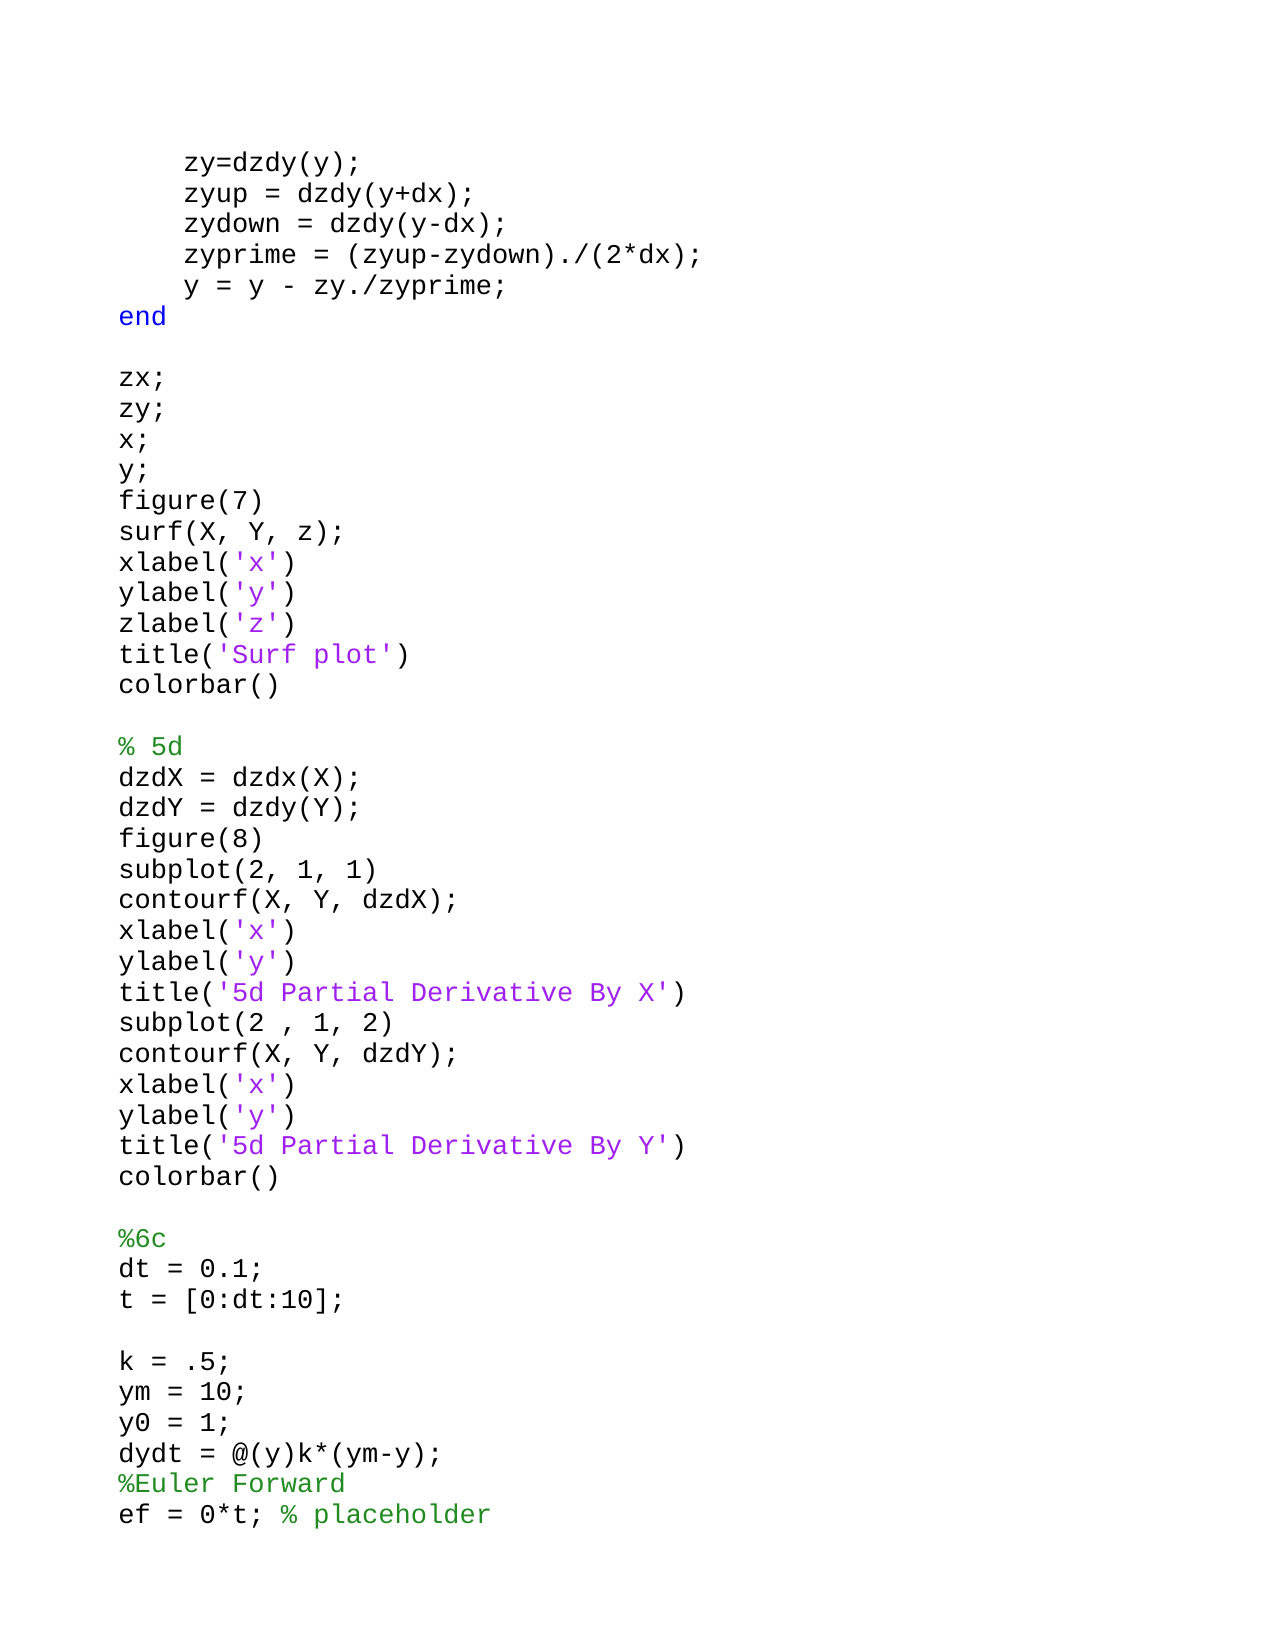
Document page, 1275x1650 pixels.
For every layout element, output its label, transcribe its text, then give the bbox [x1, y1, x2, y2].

text k = .5; [118, 1347, 1157, 1378]
text surf(X, Y, z); [118, 518, 1157, 548]
text colorbar() [118, 671, 1157, 702]
text zydown = dzdy(y-dx); [118, 210, 1157, 241]
text zlabel('z') [118, 610, 1157, 641]
text dzdY = dzdy(Y); [118, 794, 1157, 825]
text zyprime = (zyup-zydown)./(2*dx); [118, 241, 1157, 272]
text xlabel('x') [118, 548, 1157, 579]
text ef = 0*t; % placeholder [118, 1501, 1157, 1532]
text title('5d Partial Derivative By X') [118, 978, 1157, 1009]
text end [118, 302, 1157, 333]
text %Euler Forward [118, 1470, 1157, 1501]
text zy=dzdy(y); [118, 149, 1157, 179]
text dydt = @(y)k*(ym-y); [118, 1439, 1157, 1470]
text zx; [118, 364, 1157, 395]
text figure(7) [118, 487, 1157, 518]
text title('5d Partial Derivative By Y') [118, 1132, 1157, 1163]
text contourf(X, Y, dzdX); [118, 886, 1157, 917]
text % 5d [118, 733, 1157, 763]
text y = y - zy./zyprime; [118, 272, 1157, 302]
text ylabel('y') [118, 579, 1157, 610]
text zy; [118, 395, 1157, 425]
text xlabel('x') [118, 917, 1157, 948]
text dt = 0.1; [118, 1255, 1157, 1286]
text y0 = 1; [118, 1409, 1157, 1439]
text dzdX = dzdx(X); [118, 763, 1157, 794]
text ylabel('y') [118, 1101, 1157, 1132]
text t = [0:dt:10]; [118, 1286, 1157, 1317]
text figure(8) [118, 825, 1157, 856]
text ym = 10; [118, 1378, 1157, 1409]
text subplot(2 , 1, 2) [118, 1009, 1157, 1040]
text title('Surf plot') [118, 641, 1157, 671]
text contourf(X, Y, dzdY); [118, 1040, 1157, 1071]
text ylabel('y') [118, 948, 1157, 978]
text %6c [118, 1224, 1157, 1255]
text subplot(2, 1, 1) [118, 856, 1157, 886]
text x; [118, 425, 1157, 456]
text y; [118, 456, 1157, 487]
text zyup = dzdy(y+dx); [118, 179, 1157, 210]
text xlabel('x') [118, 1071, 1157, 1101]
text colorbar() [118, 1163, 1157, 1194]
